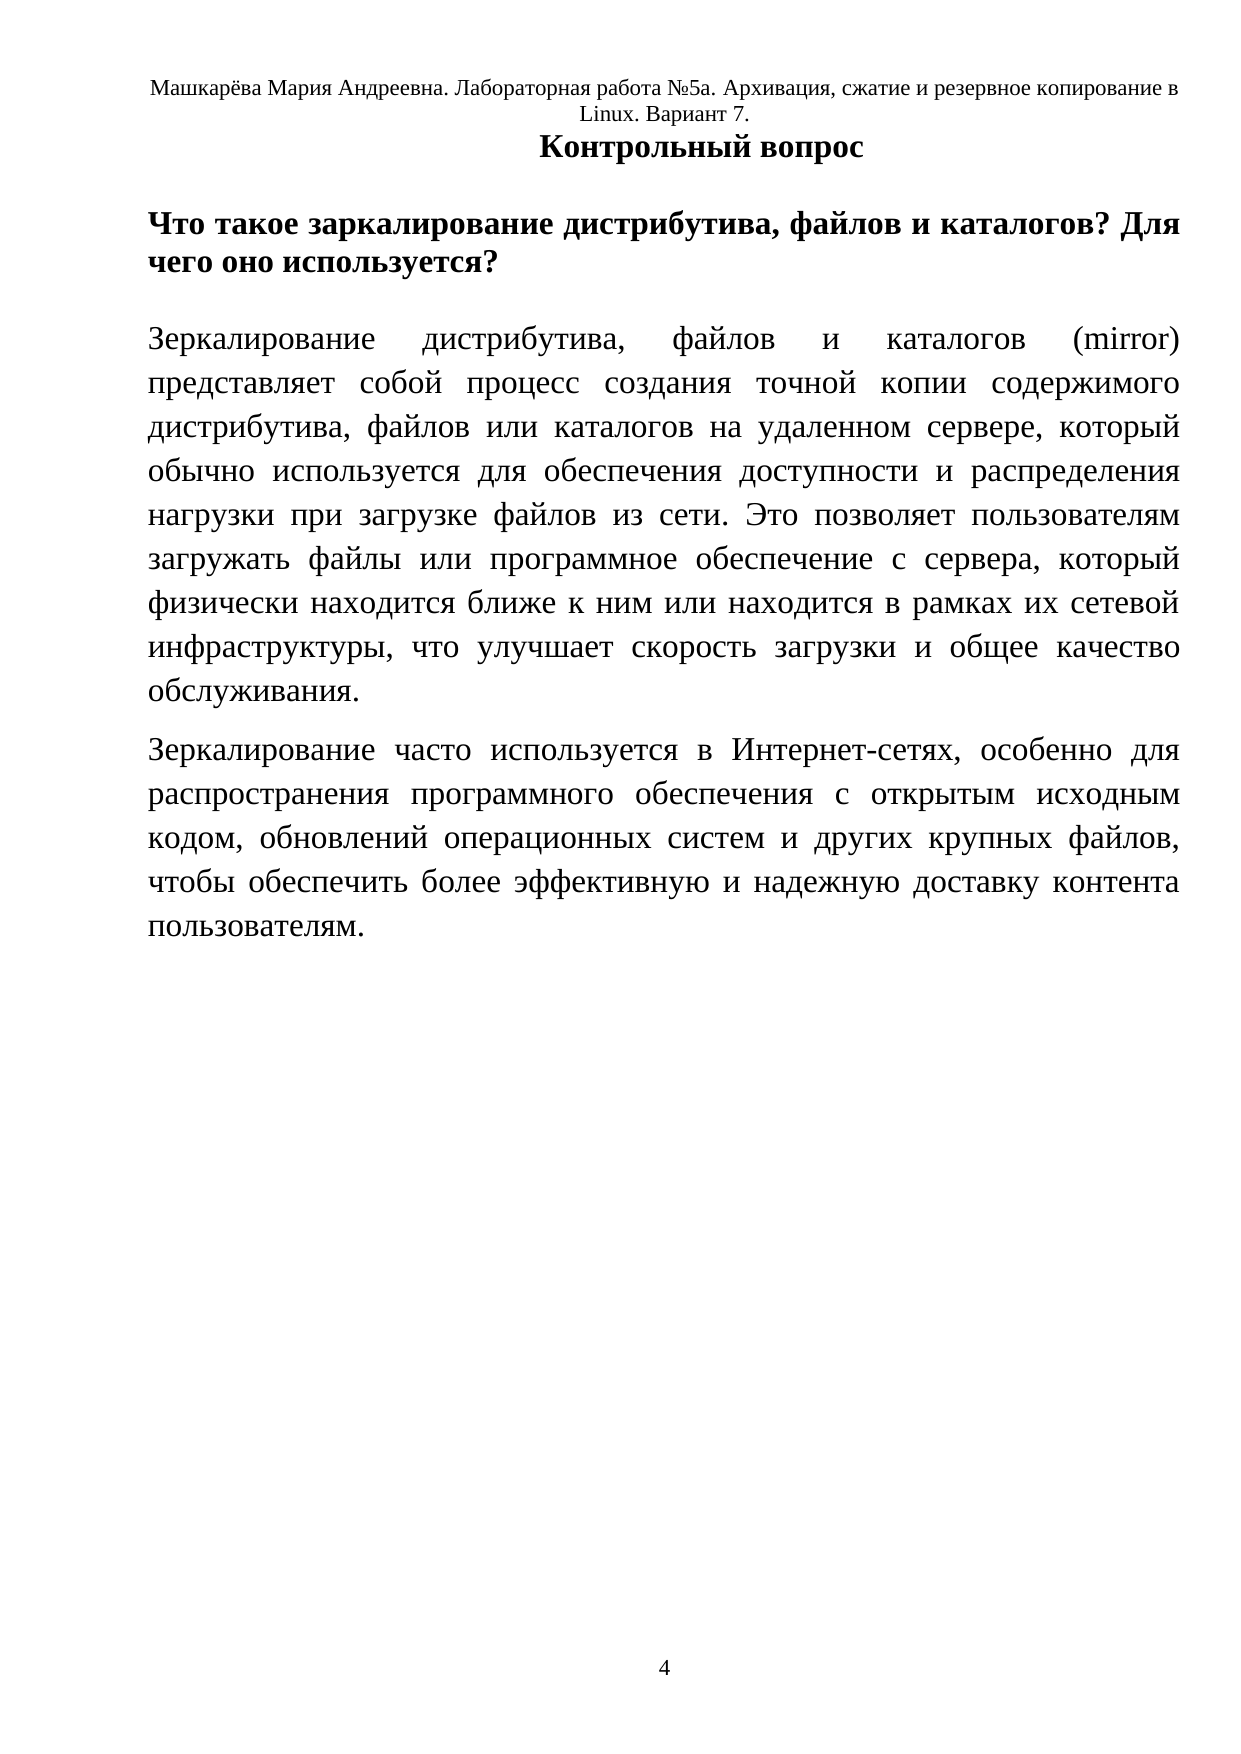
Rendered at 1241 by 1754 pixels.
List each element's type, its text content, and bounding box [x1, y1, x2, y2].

text Контрольный вопрос [148, 127, 1181, 165]
text Зеркалирование дистрибутива, файлов и каталогов (mirror) представляет собой процесс создания точной копии содержимого дистрибутива, файлов или каталогов на удаленном сервере, который обычно используется для обеспечения доступности и распределения нагрузки при загрузке файлов из сети. Это позволяет пользователям загружать файлы или программное обеспечение с сервера, который физически находится ближе к ним или находится в рамках их сетевой инфраструктуры, что улучшает скорость загрузки и общее качество обслуживания. [148, 318, 1181, 709]
text Что такое заркалирование дистрибутива, файлов и каталогов? Для чего оно используется? [148, 203, 1181, 280]
text Зеркалирование часто используется в Интернет-сетях, особенно для распространения программного обеспечения с открытым исходным кодом, обновлений операционных систем и других крупных файлов, чтобы обеспечить более эффективную и надежную доставку контента пользователям. [148, 729, 1181, 944]
